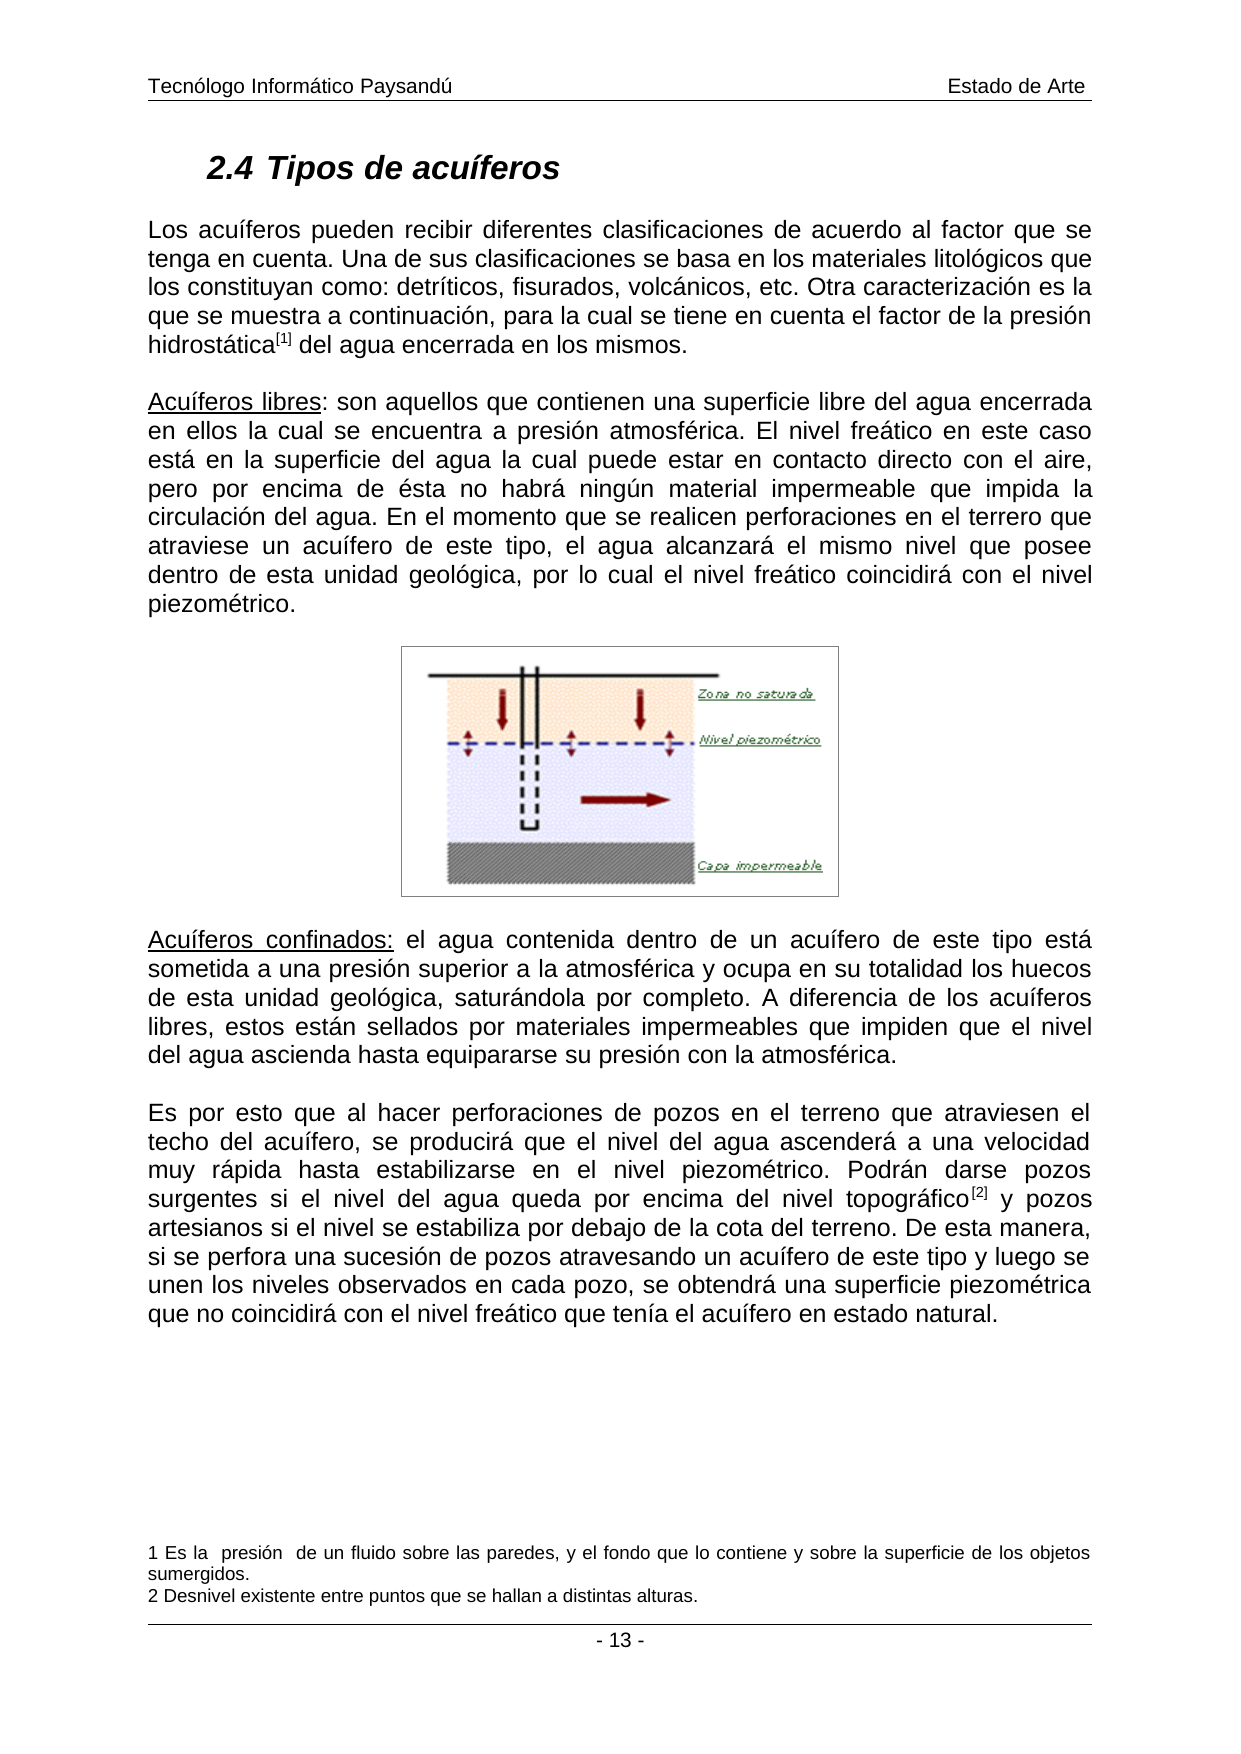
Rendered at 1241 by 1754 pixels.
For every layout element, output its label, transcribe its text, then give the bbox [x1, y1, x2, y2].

picture [417, 655, 823, 888]
text Acuíferos confinados: el agua contenida dentro de un acuífero de este tipo está sometida a una presión superior a la atmosférica y ocupa en su totalidad los huecos de esta unidad geológica, saturándola por completo. A diferencia de los acuíferos libres, estos están sellados por materiales impermeables que impiden que el nivel del agua ascienda hasta equipararse su presión con la atmosférica. [148, 925, 1092, 1069]
text Los acuíferos pueden recibir diferentes clasificaciones de acuerdo al factor que se tenga en cuenta. Una de sus clasificaciones se basa en los materiales litológicos que los constituyan como: detríticos, fisurados, volcánicos, etc. Otra caracterización es la que se muestra a continuación, para la cual se tiene en cuenta el factor de la presión hidrostática[] del agua encerrada en los mismos. [148, 215, 1092, 359]
text Es por esto que al hacer perforaciones de pozos en el terreno que atraviesen el techo del acuífero, se producirá que el nivel del agua ascenderá a una velocidad muy rápida hasta estabilizarse en el nivel piezométrico. Podrán darse pozos surgentes si el nivel del agua queda por encima del nivel topográfico[] y pozos artesianos si el nivel se estabiliza por debajo de la cota del terreno. De esta manera, si se perfora una sucesión de pozos atravesando un acuífero de este tipo y luego se unen los niveles observados en cada pozo, se obtendrá una superficie piezométrica que no coincidirá con el nivel freático que tenía el acuífero en estado natural. [148, 1098, 1092, 1328]
text Acuíferos libres: son aquellos que contienen una superficie libre del agua encerrada en ellos la cual se encuentra a presión atmosférica. El nivel freático en este caso está en la superficie del agua la cual puede estar en contacto directo con el aire, pero por encima de ésta no habrá ningún material impermeable que impida la circulación del agua. En el momento que se realicen perforaciones en el terrero que atraviese un acuífero de este tipo, el agua alcanzará el mismo nivel que posee dentro de esta unidad geológica, por lo cual el nivel freático coincidirá con el nivel piezométrico. [148, 387, 1092, 617]
subtitle Tipos de acuíferos [207, 148, 1092, 186]
text Desnivel existente entre puntos que se hallan a distintas alturas. [148, 1585, 1092, 1606]
text Es la presión de un fluido sobre las paredes, y el fondo que lo contiene y sobre la superficie de los objetos sumergidos. [148, 1542, 1092, 1585]
